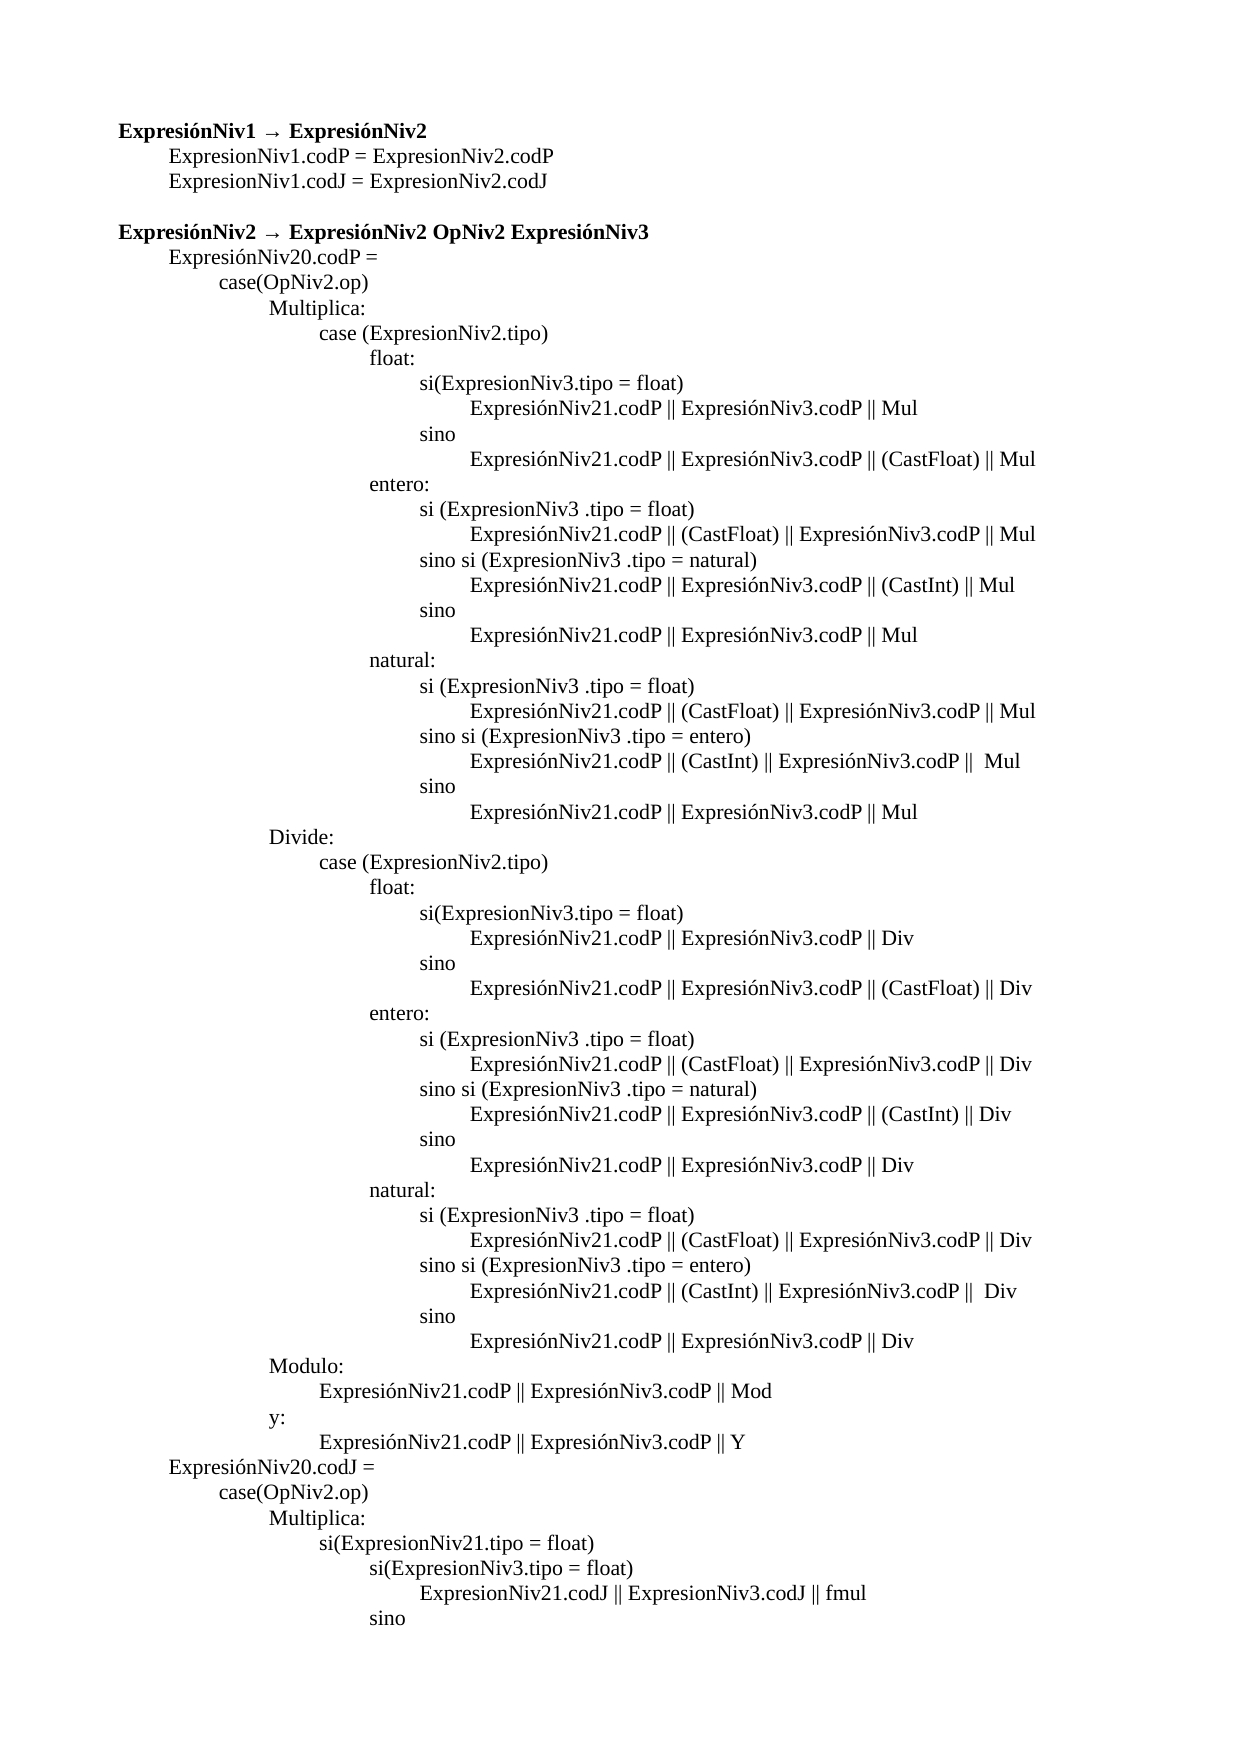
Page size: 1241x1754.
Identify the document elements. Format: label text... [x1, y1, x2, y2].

text sino [118, 773, 1122, 799]
text ExpresionNiv1.codJ = ExpresionNiv2.codJ [118, 168, 1122, 194]
text Divide: [118, 824, 1122, 849]
text ExpresiónNiv21.codP || (CastFloat) || ExpresiónNiv3.codP || Mul [118, 521, 1122, 547]
text ExpresiónNiv21.codP || ExpresiónNiv3.codP || Mul [118, 799, 1122, 824]
text natural: [118, 1177, 1122, 1202]
text sino si (ExpresionNiv3 .tipo = natural) [118, 1076, 1122, 1101]
text ExpresiónNiv21.codP || ExpresiónNiv3.codP || Div [118, 1328, 1122, 1353]
text float: [118, 874, 1122, 899]
text ExpresiónNiv21.codP || ExpresiónNiv3.codP || Y [118, 1429, 1122, 1454]
text entero: [118, 1000, 1122, 1026]
text ExpresiónNiv21.codP || ExpresiónNiv3.codP || (CastFloat) || Div [118, 975, 1122, 1000]
text Multiplica: [118, 1504, 1122, 1530]
text si (ExpresionNiv3 .tipo = float) [118, 1026, 1122, 1051]
text si (ExpresionNiv3 .tipo = float) [118, 1202, 1122, 1227]
text ExpresiónNiv21.codP || (CastInt) || ExpresiónNiv3.codP || Div [118, 1278, 1122, 1303]
text ExpresionNiv21.codJ || ExpresionNiv3.codJ || fmul [118, 1580, 1122, 1605]
text sino [118, 1303, 1122, 1328]
text Multiplica: [118, 294, 1122, 320]
text si (ExpresionNiv3 .tipo = float) [118, 496, 1122, 521]
text ExpresiónNiv1 → ExpresiónNiv2 [118, 118, 1122, 143]
text ExpresiónNiv21.codP || ExpresiónNiv3.codP || Div [118, 925, 1122, 950]
text ExpresiónNiv21.codP || ExpresiónNiv3.codP || (CastInt) || Mul [118, 572, 1122, 597]
text case (ExpresionNiv2.tipo) [118, 849, 1122, 874]
text ExpresiónNiv21.codP || ExpresiónNiv3.codP || (CastInt) || Div [118, 1101, 1122, 1126]
text ExpresiónNiv21.codP || ExpresiónNiv3.codP || Mul [118, 395, 1122, 421]
text ExpresiónNiv21.codP || ExpresiónNiv3.codP || Mod [118, 1378, 1122, 1404]
text si(ExpresionNiv3.tipo = float) [118, 1555, 1122, 1580]
text sino [118, 597, 1122, 622]
text ExpresionNiv1.codP = ExpresionNiv2.codP [118, 143, 1122, 168]
text sino si (ExpresionNiv3 .tipo = entero) [118, 1252, 1122, 1278]
text si (ExpresionNiv3 .tipo = float) [118, 673, 1122, 698]
text ExpresiónNiv21.codP || ExpresiónNiv3.codP || Mul [118, 622, 1122, 647]
text ExpresiónNiv21.codP || (CastInt) || ExpresiónNiv3.codP || Mul [118, 748, 1122, 773]
text Modulo: [118, 1353, 1122, 1378]
text ExpresiónNiv21.codP || (CastFloat) || ExpresiónNiv3.codP || Div [118, 1051, 1122, 1076]
text si(ExpresionNiv3.tipo = float) [118, 370, 1122, 395]
text entero: [118, 471, 1122, 496]
text sino [118, 421, 1122, 446]
text float: [118, 345, 1122, 370]
text ExpresiónNiv21.codP || ExpresiónNiv3.codP || (CastFloat) || Mul [118, 446, 1122, 471]
text case (ExpresionNiv2.tipo) [118, 320, 1122, 345]
text sino si (ExpresionNiv3 .tipo = natural) [118, 547, 1122, 572]
text case(OpNiv2.op) [118, 1479, 1122, 1504]
text sino si (ExpresionNiv3 .tipo = entero) [118, 723, 1122, 748]
text y: [118, 1404, 1122, 1429]
text ExpresiónNiv21.codP || (CastFloat) || ExpresiónNiv3.codP || Mul [118, 698, 1122, 723]
text sino [118, 1605, 1122, 1631]
text si(ExpresionNiv3.tipo = float) [118, 899, 1122, 925]
text ExpresiónNiv21.codP || (CastFloat) || ExpresiónNiv3.codP || Div [118, 1227, 1122, 1252]
text natural: [118, 647, 1122, 673]
text sino [118, 950, 1122, 975]
text ExpresiónNiv2 → ExpresiónNiv2 OpNiv2 ExpresiónNiv3 [118, 219, 1122, 244]
text case(OpNiv2.op) [118, 269, 1122, 294]
text ExpresiónNiv20.codJ = [118, 1454, 1122, 1479]
text si(ExpresionNiv21.tipo = float) [118, 1530, 1122, 1555]
text ExpresiónNiv20.codP = [118, 244, 1122, 269]
text ExpresiónNiv21.codP || ExpresiónNiv3.codP || Div [118, 1152, 1122, 1177]
text sino [118, 1126, 1122, 1152]
